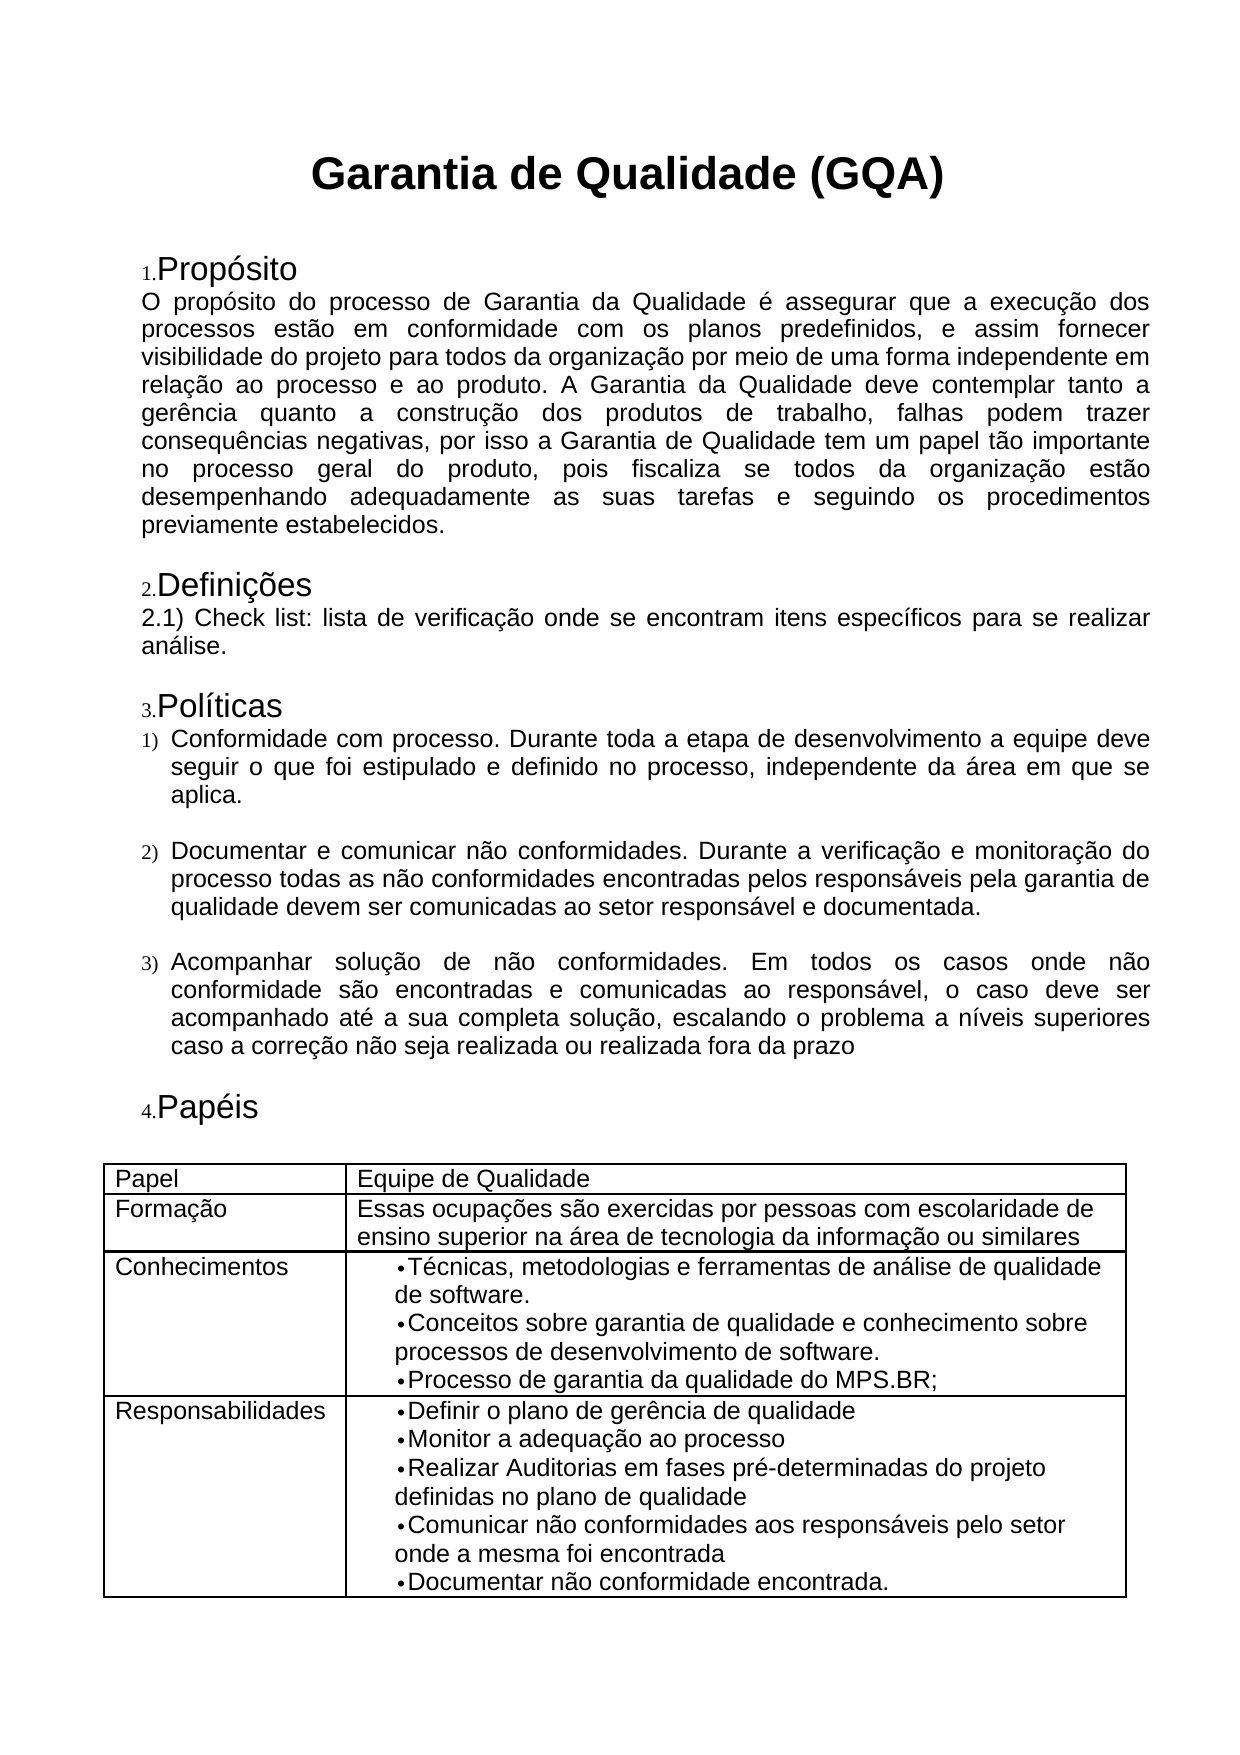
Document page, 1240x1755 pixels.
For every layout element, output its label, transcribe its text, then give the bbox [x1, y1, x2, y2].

text O propósito do processo de Garantia da Qualidade é assegurar que a execução dos processos estão em conformidade com os planos predefinidos, e assim fornecer visibilidade do projeto para todos da organização por meio de uma forma independente em relação ao processo e ao produto. A Garantia da Qualidade deve contemplar tanto a gerência quanto a construção dos produtos de trabalho, falhas podem trazer consequências negativas, por isso a Garantia de Qualidade tem um papel tão importante no processo geral do produto, pois fiscaliza se todos da organização estão desempenhando adequadamente as suas tarefas e seguindo os procedimentos previamente estabelecidos. [141, 287, 1152, 539]
table_cell Definir o plano de gerência de qualidade Monitor a adequação ao processo Realizar Auditorias em fases pré-determinadas do projeto definidas no plano de qualidade Comunicar não conformidades aos responsáveis pelo setor onde a mesma foi encontrada Documentar não conformidade encontrada. Acompanhar resolução de não conformidade encontrada em auditorias [347, 1397, 1125, 1596]
table_header Papel [105, 1165, 345, 1192]
table_cell Conhecimentos [105, 1253, 345, 1394]
table_cell Formação [105, 1195, 345, 1250]
table_cell Essas ocupações são exercidas por pessoas com escolaridade de ensino superior na área de tecnologia da informação ou similares [347, 1195, 1125, 1250]
text Garantia de Qualidade (GQA) [103, 148, 1152, 199]
list Propósito [103, 250, 1152, 287]
list Definições [103, 567, 1152, 604]
list Papéis [103, 1088, 1152, 1125]
text 2.1) Check list: lista de verificação onde se encontram itens específicos para se realizar análise. [141, 604, 1152, 660]
table_cell Responsabilidades [105, 1397, 345, 1596]
table_header Equipe de Qualidade [347, 1165, 1125, 1192]
list Acompanhar solução de não conformidades. Em todos os casos onde não conformidade são encontradas e comunicadas ao responsável, o caso deve ser acompanhado até a sua completa solução, escalando o problema a níveis superiores caso a correção não seja realizada ou realizada fora da prazo [141, 948, 1152, 1060]
list Políticas [103, 688, 1152, 725]
list Conformidade com processo. Durante toda a etapa de desenvolvimento a equipe deve seguir o que foi estipulado e definido no processo, independente da área em que se aplica. [141, 725, 1152, 809]
list Documentar e comunicar não conformidades. Durante a verificação e monitoração do processo todas as não conformidades encontradas pelos responsáveis pela garantia de qualidade devem ser comunicadas ao setor responsável e documentada. [141, 837, 1152, 920]
table_cell Técnicas, metodologias e ferramentas de análise de qualidade de software. Conceitos sobre garantia de qualidade e conhecimento sobre processos de desenvolvimento de software. Processo de garantia da qualidade do MPS.BR; [347, 1253, 1125, 1394]
